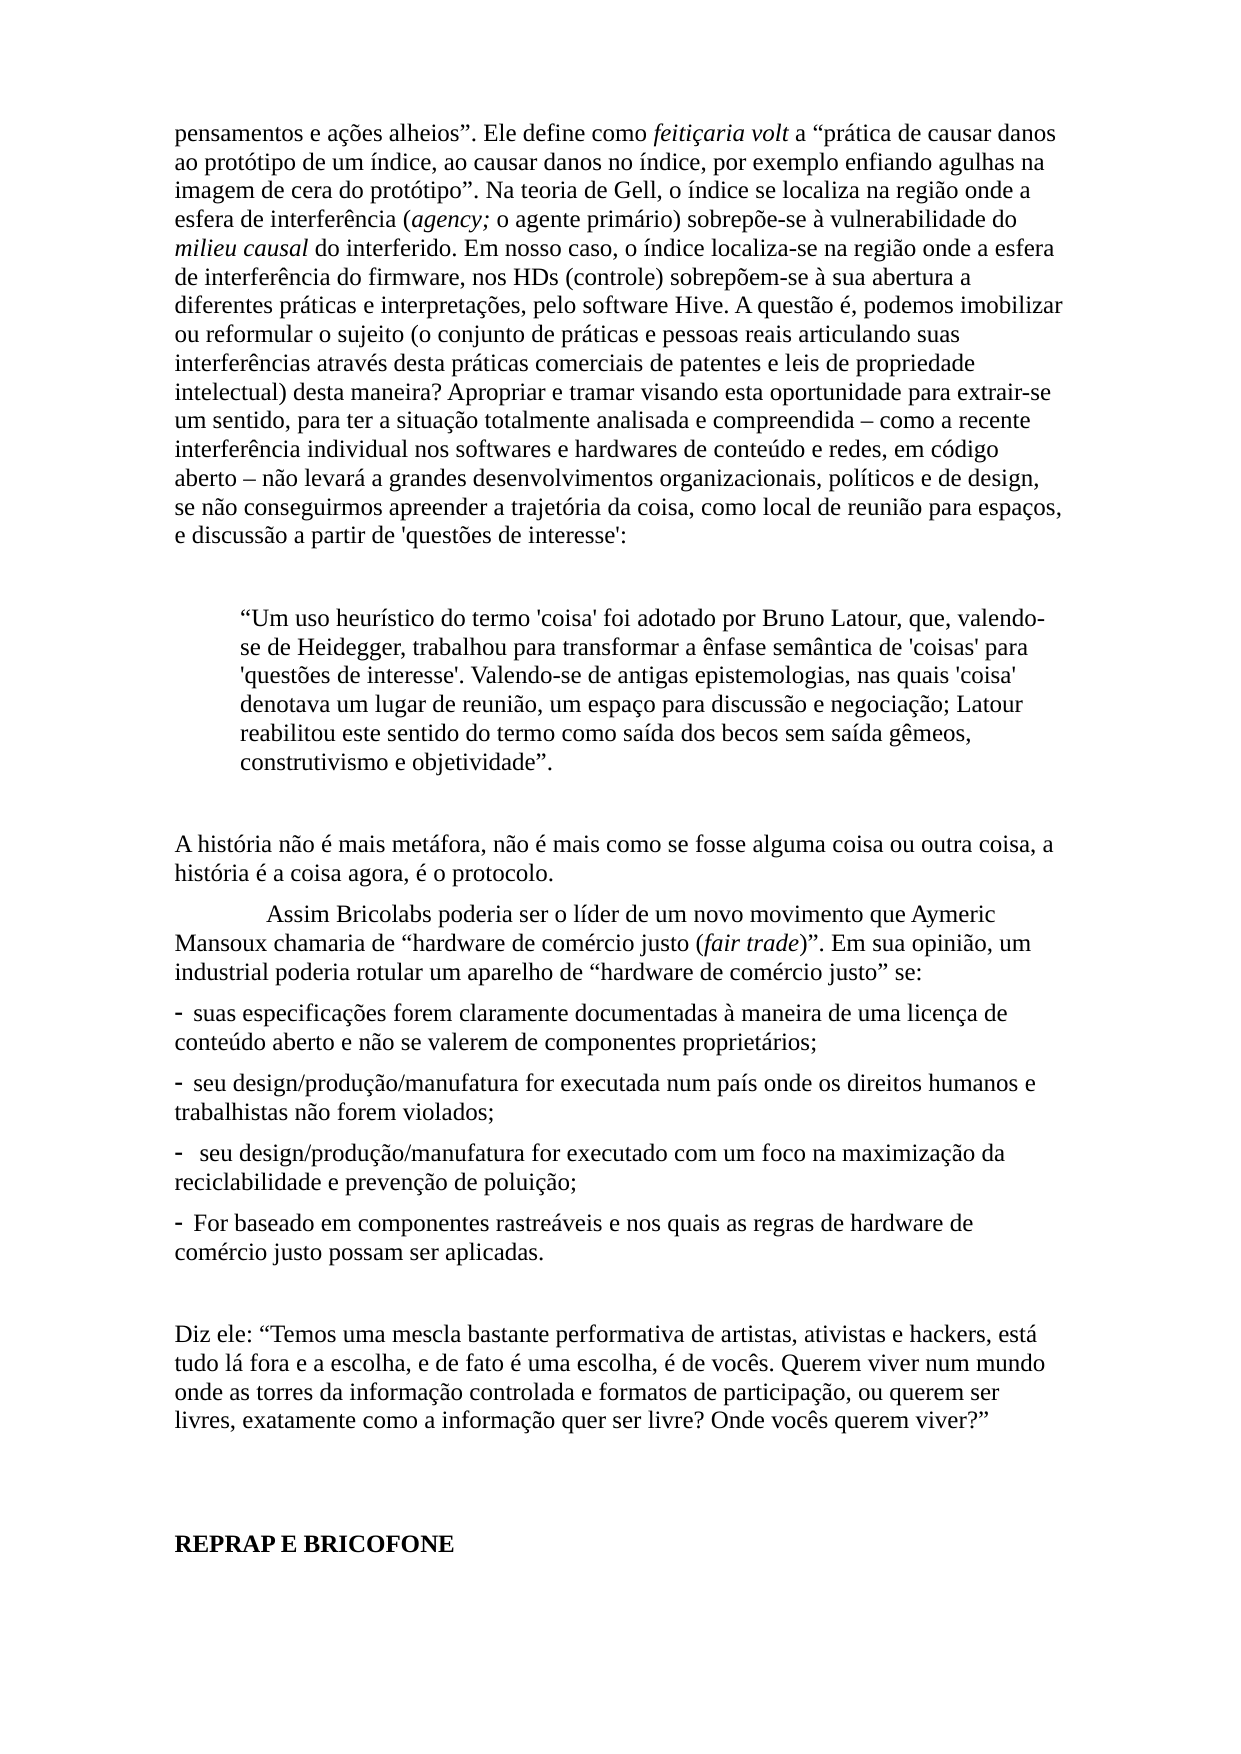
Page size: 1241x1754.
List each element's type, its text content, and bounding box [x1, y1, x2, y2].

text A história não é mais metáfora, não é mais como se fosse alguma coisa ou outra coisa, a história é a coisa agora, é o protocolo. [174, 829, 1064, 887]
text Diz ele: “Temos uma mescla bastante performativa de artistas, ativistas e hackers, está tudo lá fora e a escolha, e de fato é uma escolha, é de vocês. Querem viver num mundo onde as torres da informação controlada e formatos de participação, ou querem ser livres, exatamente como a informação quer ser livre? Onde vocês querem viver?” [174, 1319, 1064, 1434]
text REPRAP E BRICOFONE [174, 1529, 1064, 1558]
list seu design/produção/manufatura for executada num país onde os direitos humanos e trabalhistas não forem violados; [174, 1068, 1064, 1126]
text “Um uso heurístico do termo 'coisa' foi adotado por Bruno Latour, que, valendo-se de Heidegger, trabalhou para transformar a ênfase semântica de 'coisas' para 'questões de interesse'. Valendo-se de antigas epistemologias, nas quais 'coisa' denotava um lugar de reunião, um espaço para discussão e negociação; Latour reabilitou este sentido do termo como saída dos becos sem saída gêmeos, construtivismo e objetividade”. [240, 603, 1064, 776]
list seu design/produção/manufatura for executado com um foco na maximização da reciclabilidade e prevenção de poluição; [174, 1138, 1064, 1196]
list For baseado em componentes rastreáveis e nos quais as regras de hardware de comércio justo possam ser aplicadas. [174, 1208, 1064, 1266]
list suas especificações forem claramente documentadas à maneira de uma licença de conteúdo aberto e não se valerem de componentes proprietários; [174, 998, 1064, 1056]
text Assim Bricolabs poderia ser o líder de um novo movimento que Aymeric Mansoux chamaria de “hardware de comércio justo (fair trade)”. Em sua opinião, um industrial poderia rotular um aparelho de “hardware de comércio justo” se: [174, 899, 1064, 986]
text pensamentos e ações alheios”. Ele define como feitiçaria volt a “prática de causar danos ao protótipo de um índice, ao causar danos no índice, por exemplo enfiando agulhas na imagem de cera do protótipo”. Na teoria de Gell, o índice se localiza na região onde a esfera de interferência (agency; o agente primário) sobrepõe-se à vulnerabilidade do milieu causal do interferido. Em nosso caso, o índice localiza-se na região onde a esfera de interferência do firmware, nos HDs (controle) sobrepõem-se à sua abertura a diferentes práticas e interpretações, pelo software Hive. A questão é, podemos imobilizar ou reformular o sujeito (o conjunto de práticas e pessoas reais articulando suas interferências através desta práticas comerciais de patentes e leis de propriedade intelectual) desta maneira? Apropriar e tramar visando esta oportunidade para extrair-se um sentido, para ter a situação totalmente analisada e compreendida – como a recente interferência individual nos softwares e hardwares de conteúdo e redes, em código aberto – não levará a grandes desenvolvimentos organizacionais, políticos e de design, se não conseguirmos apreender a trajetória da coisa, como local de reunião para espaços, e discussão a partir de 'questões de interesse': [174, 118, 1064, 549]
